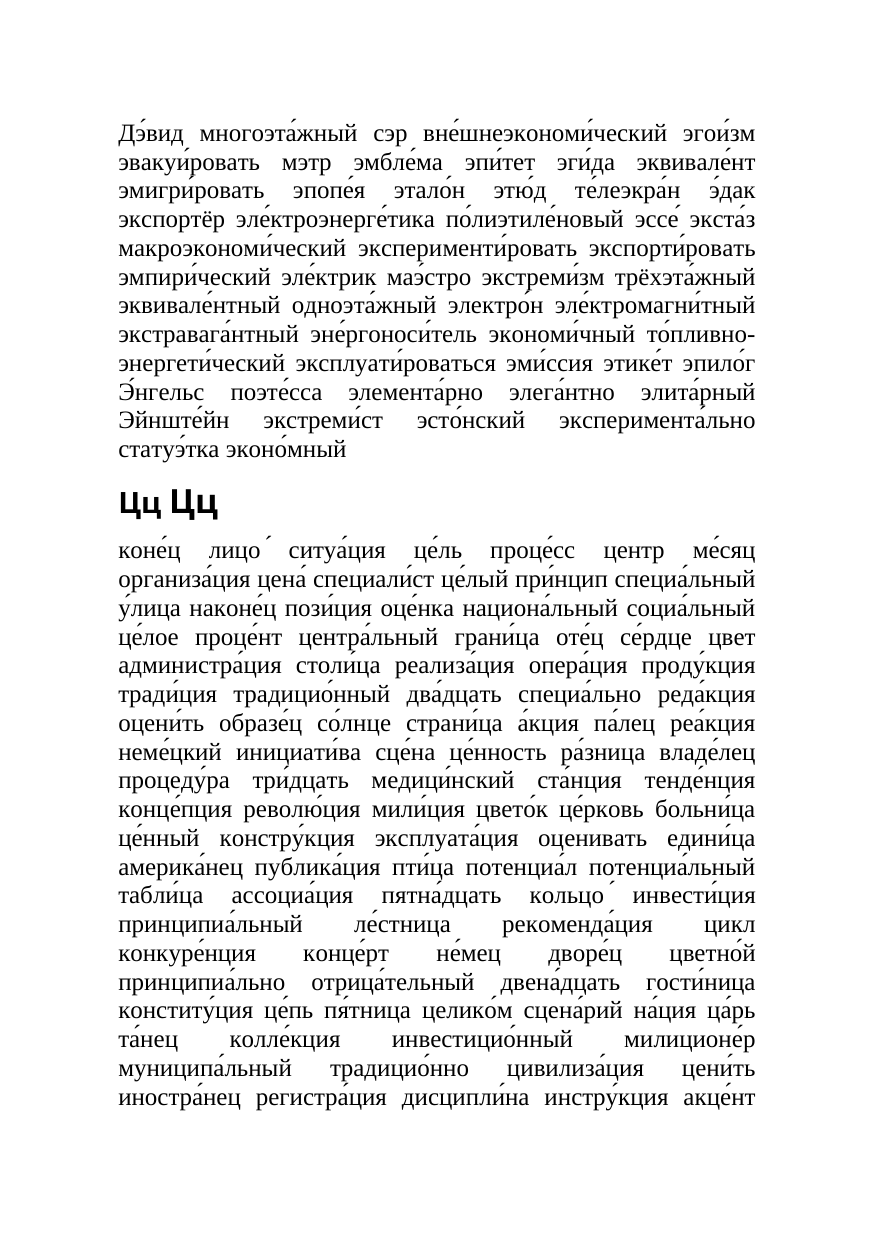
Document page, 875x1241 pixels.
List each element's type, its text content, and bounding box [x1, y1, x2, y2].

text коне́ц лицо́ ситуа́ция це́ль проце́сс центр ме́сяц организа́ция цена́ специали́ст це́лый при́нцип специа́льный у́лица наконе́ц пози́ция оце́нка национа́льный социа́льный це́лое проце́нт центра́льный грани́ца оте́ц се́рдце цвет администра́ция столи́ца реализа́ция опера́ция проду́кция тради́ция традицио́нный два́дцать специа́льно реда́кция оцени́ть образе́ц со́лнце страни́ца а́кция па́лец реа́кция неме́цкий инициати́ва сце́на це́нность ра́зница владе́лец процеду́ра три́дцать медици́нский ста́нция тенде́нция конце́пция револю́ция мили́ция цвето́к це́рковь больни́ца це́нный констру́кция эксплуата́ция оценивать едини́ца америка́нец публика́ция пти́ца потенциа́л потенциа́льный табли́ца ассоциа́ция пятна́дцать кольцо́ инвести́ция принципиа́льный ле́стница рекоменда́ция цикл конкуре́нция конце́рт не́мец дворе́ц цветно́й принципиа́льно отрица́тельный двена́дцать гости́ница конститу́ция це́пь пя́тница целико́м сцена́рий на́ция ца́рь та́нец колле́кция инвестицио́нный милиционе́р муниципа́льный традицио́нно цивилиза́ция цени́ть иностра́нец регистра́ция дисципли́на инстру́кция акце́нт [118, 536, 756, 1111]
subtitle Цц Цц [118, 478, 756, 523]
text Дэ́вид многоэта́жный сэр вне́шнеэкономи́ческий эгои́зм эвакуи́ровать мэтр эмбле́ма эпи́тет эги́да эквивале́нт эмигри́ровать эпопе́я этало́н этю́д те́леэкра́н э́дак экспортёр эле́ктроэнерге́тика по́лиэтиле́новый эссе́ экста́з макроэкономи́ческий эксперименти́ровать экспорти́ровать эмпири́ческий эле́ктрик маэ́стро экстреми́зм трёхэта́жный эквивале́нтный одноэта́жный электро́н эле́ктромагни́тный экстравага́нтный эне́ргоноси́тель экономи́чный то́пливно-энергети́ческий эксплуати́роваться эми́ссия этике́т эпило́г Э́нгельс поэте́сса элемента́рно элега́нтно элита́рный Эйнште́йн экстреми́ст эсто́нский эксперимента́льно статуэ́тка эконо́мный [118, 118, 756, 463]
